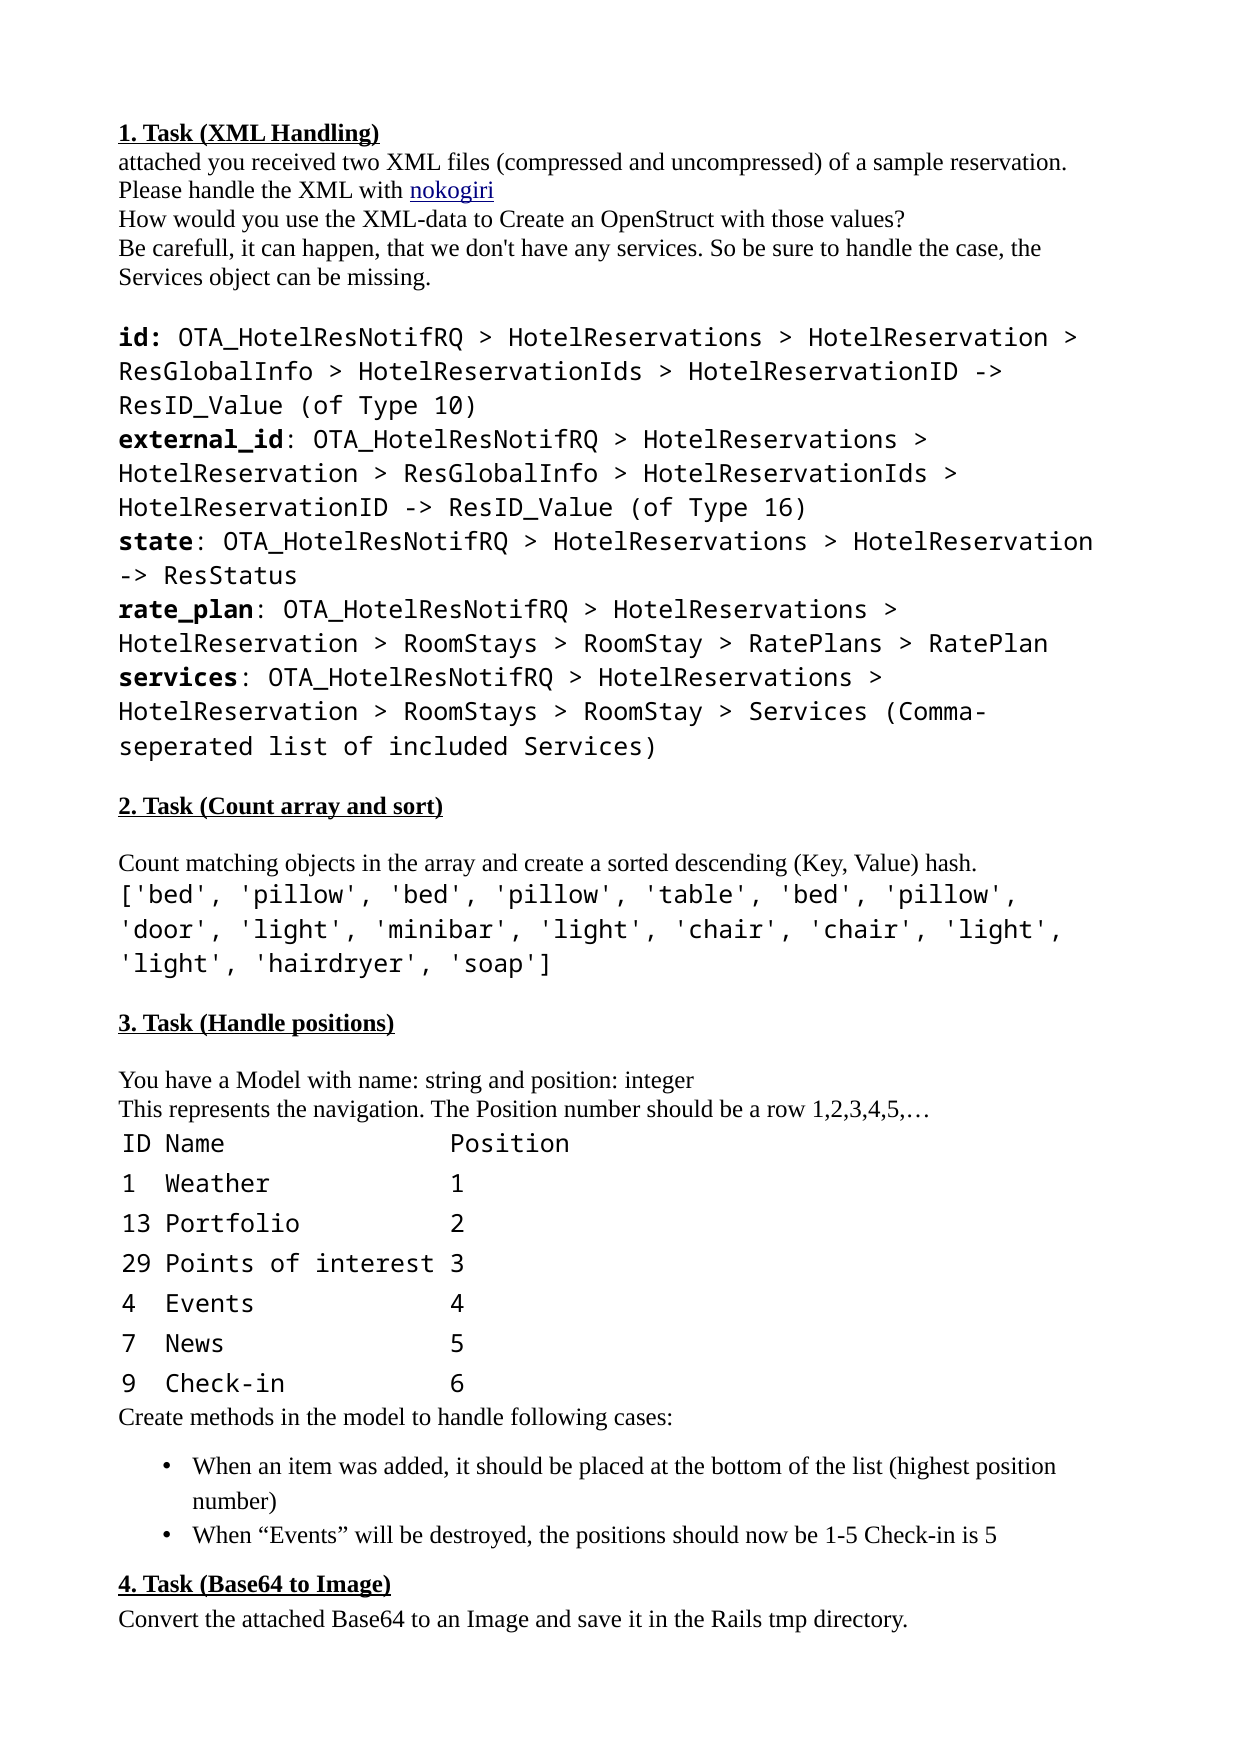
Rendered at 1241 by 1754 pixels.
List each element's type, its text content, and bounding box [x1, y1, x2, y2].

text Please handle the XML with nokogiri [118, 176, 1122, 204]
text 1. Task (XML Handling) [118, 118, 1122, 147]
text How would you use the XML-data to Create an OpenStruct with those values? Be carefull, it can happen, that we don't have any services. So be sure to handle the case, the Services object can be missing. [118, 204, 1122, 291]
table_cell News [162, 1323, 447, 1362]
table_cell Portfolio [162, 1203, 447, 1243]
table_header ID [118, 1123, 162, 1163]
text Convert the attached Base64 to an Image and save it in the Rails tmp directory. [118, 1604, 1122, 1633]
text You have a Model with name: string and position: integer [118, 1066, 1122, 1094]
text services: OTA_HotelResNotifRQ > HotelReservations > HotelReservation > RoomStays > RoomStay > Services (Comma-seperated list of included Services) [118, 660, 1122, 762]
text state: OTA_HotelResNotifRQ > HotelReservations > HotelReservation -> ResStatus [118, 524, 1122, 592]
table_cell 1 [118, 1163, 162, 1203]
table_cell Weather [162, 1163, 447, 1203]
text id: OTA_HotelResNotifRQ > HotelReservations > HotelReservation > ResGlobalInfo > HotelReservationIds > HotelReservationID -> ResID_Value (of Type 10) [118, 319, 1122, 422]
text 2. Task (Count array and sort) [118, 791, 1122, 820]
table_header Position [447, 1123, 583, 1163]
text Count matching objects in the array and create a sorted descending (Key, Value) hash. [118, 848, 1122, 877]
table_cell Check-in [162, 1363, 447, 1402]
text external_id: OTA_HotelResNotifRQ > HotelReservations > HotelReservation > ResGlobalInfo > HotelReservationIds > HotelReservationID -> ResID_Value (of Type 16) [118, 422, 1122, 524]
table_cell 3 [447, 1243, 583, 1283]
text rate_plan: OTA_HotelResNotifRQ > HotelReservations > HotelReservation > RoomStays > RoomStay > RatePlans > RatePlan [118, 592, 1122, 660]
table_cell Points of interest [162, 1243, 447, 1283]
table_cell 29 [118, 1243, 162, 1283]
table_cell 2 [447, 1203, 583, 1243]
text 3. Task (Handle positions) [118, 1008, 1122, 1037]
table_header Name [162, 1123, 447, 1163]
table_cell 4 [447, 1283, 583, 1323]
table_cell 7 [118, 1323, 162, 1362]
table_cell 4 [118, 1283, 162, 1323]
text ['bed', 'pillow', 'bed', 'pillow', 'table', 'bed', 'pillow', 'door', 'light', 'minibar', 'light', 'chair', 'chair', 'light', 'light', 'hairdryer', 'soap'] [118, 877, 1122, 979]
text 4. Task (Base64 to Image) [118, 1569, 1122, 1598]
text attached you received two XML files (compressed and uncompressed) of a sample reservation. [118, 147, 1122, 176]
table_cell 13 [118, 1203, 162, 1243]
table_cell 9 [118, 1363, 162, 1402]
list When an item was added, it should be placed at the bottom of the list (highest position number) [162, 1451, 1122, 1515]
table_cell 5 [447, 1323, 583, 1362]
table_cell 6 [447, 1363, 583, 1402]
table_cell 1 [447, 1163, 583, 1203]
text Create methods in the model to handle following cases: [118, 1402, 1122, 1431]
list When “Events” will be destroyed, the positions should now be 1-5 Check-in is 5 [162, 1520, 1122, 1549]
table_cell Events [162, 1283, 447, 1323]
text This represents the navigation. The Position number should be a row 1,2,3,4,5,… [118, 1094, 1122, 1123]
